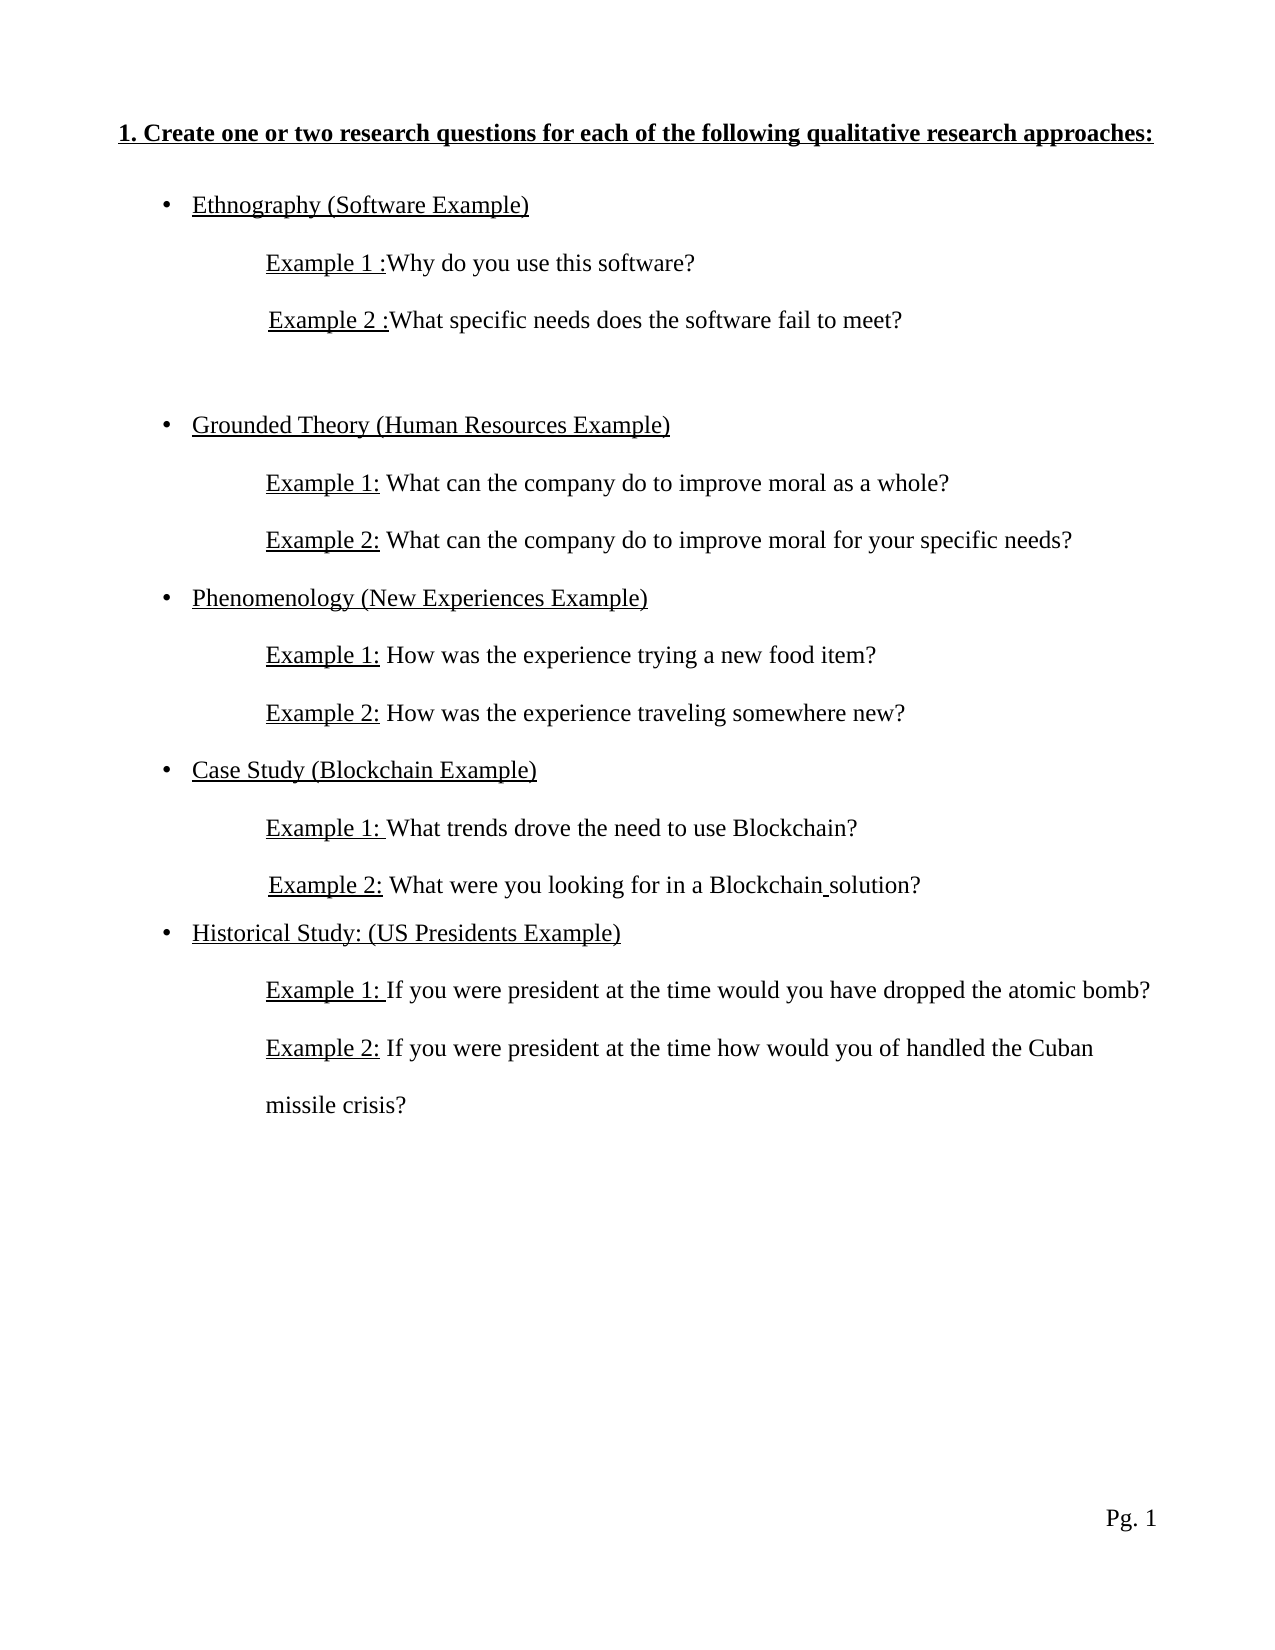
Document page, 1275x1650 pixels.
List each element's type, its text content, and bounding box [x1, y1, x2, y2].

text 1. Create one or two research questions for each of the following qualitative research approaches: [118, 118, 1157, 147]
list Example 2 :What specific needs does the software fail to meet? [231, 305, 1157, 334]
list Ethnography (Software Example) [162, 190, 1157, 219]
list Historical Study: (US Presidents Example) [162, 918, 1157, 947]
list Case Study (Blockchain Example) [162, 755, 1157, 784]
list Example 1: What trends drove the need to use Blockchain? [236, 813, 1157, 842]
list Example 1: What can the company do to improve moral as a whole? [236, 468, 1157, 497]
list Example 2: If you were president at the time how would you of handled the Cuban missile crisis? [236, 1033, 1157, 1119]
list Example 2: How was the experience traveling somewhere new? [236, 698, 1157, 727]
list Example 2: What can the company do to improve moral for your specific needs? [236, 525, 1157, 554]
list Example 1: If you were president at the time would you have dropped the atomic bomb? [236, 975, 1157, 1004]
list Example 1 :Why do you use this software? [236, 248, 1157, 276]
list Phenomenology (New Experiences Example) [162, 583, 1157, 612]
list Example 2: What were you looking for in a Blockchain solution? [231, 870, 1157, 899]
list Grounded Theory (Human Resources Example) [162, 410, 1157, 439]
list Example 1: How was the experience trying a new food item? [236, 640, 1157, 669]
